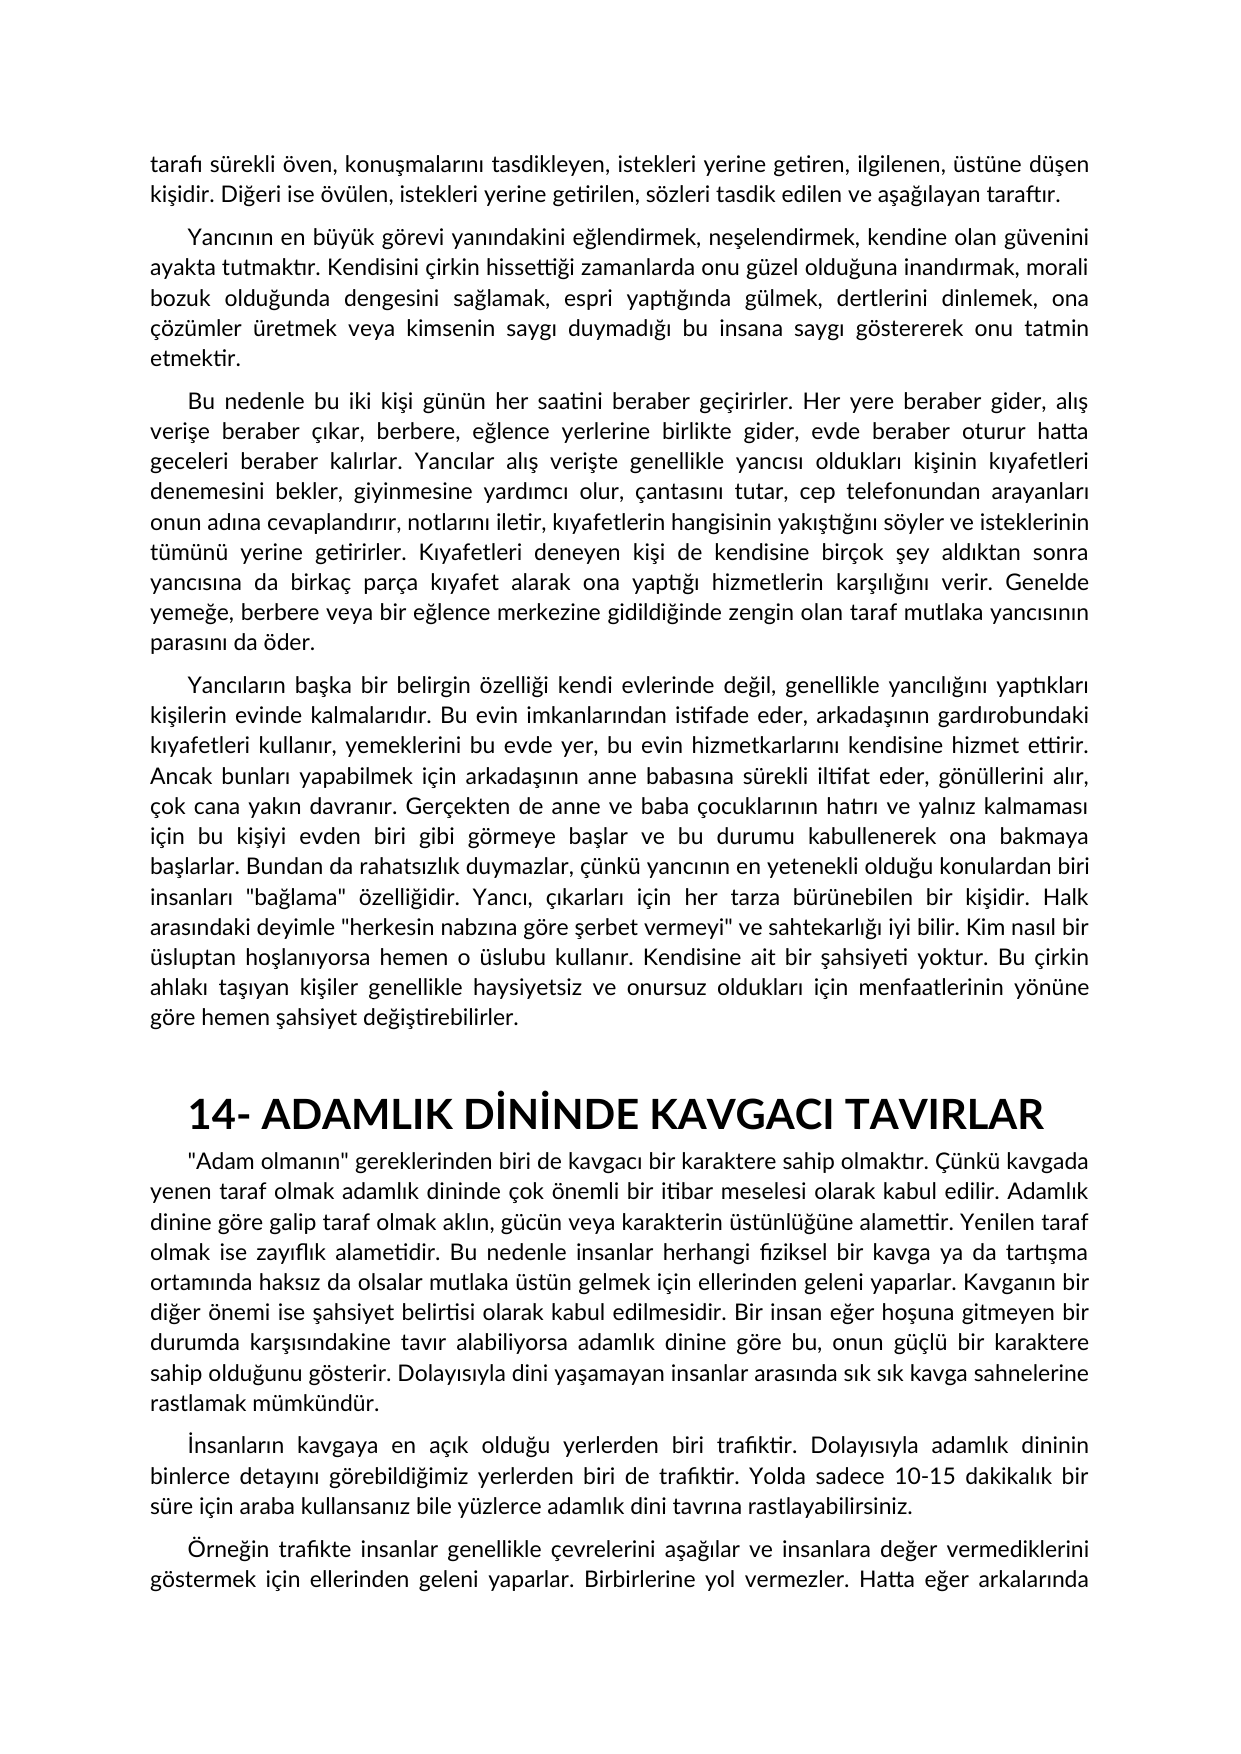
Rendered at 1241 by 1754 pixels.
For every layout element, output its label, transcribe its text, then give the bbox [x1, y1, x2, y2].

text Yancının en büyük görevi yanındakini eğlendirmek, neşelendirmek, kendine olan güvenini ayakta tutmaktır. Kendisini çirkin hissettiği zamanlarda onu güzel olduğuna inandırmak, morali bozuk olduğunda dengesini sağlamak, espri yaptığında gülmek, dertlerini dinlemek, ona çözümler üretmek veya kimsenin saygı duymadığı bu insana saygı göstererek onu tatmin etmektir. [150, 223, 1090, 371]
text "Adam olmanın" gereklerinden biri de kavgacı bir karaktere sahip olmaktır. Çünkü kavgada yenen taraf olmak adamlık dininde çok önemli bir itibar meselesi olarak kabul edilir. Adamlık dinine göre galip taraf olmak aklın, gücün veya karakterin üstünlüğüne alamettir. Yenilen taraf olmak ise zayıflık alametidir. Bu nedenle insanlar herhangi fiziksel bir kavga ya da tartışma ortamında haksız da olsalar mutlaka üstün gelmek için ellerinden geleni yaparlar. Kavganın bir diğer önemi ise şahsiyet belirtisi olarak kabul edilmesidir. Bir insan eğer hoşuna gitmeyen bir durumda karşısındakine tavır alabiliyorsa adamlık dinine göre bu, onun güçlü bir karaktere sahip olduğunu gösterir. Dolayısıyla dini yaşamayan insanlar arasında sık sık kavga sahnelerine rastlamak mümkündür. [150, 1147, 1090, 1416]
text İnsanların kavgaya en açık olduğu yerlerden biri trafiktir. Dolayısıyla adamlık dininin binlerce detayını görebildiğimiz yerlerden biri de trafiktir. Yolda sadece 10-15 dakikalık bir süre için araba kullansanız bile yüzlerce adamlık dini tavrına rastlayabilirsiniz. [150, 1431, 1090, 1519]
text tarafı sürekli öven, konuşmalarını tasdikleyen, istekleri yerine getiren, ilgilenen, üstüne düşen kişidir. Diğeri ise övülen, istekleri yerine getirilen, sözleri tasdik edilen ve aşağılayan taraftır. [150, 150, 1090, 208]
text Örneğin trafikte insanlar genellikle çevrelerini aşağılar ve insanlara değer vermediklerini göstermek için ellerinden geleni yaparlar. Birbirlerine yol vermezler. Hatta eğer arkalarında [150, 1534, 1090, 1592]
text Yancıların başka bir belirgin özelliği kendi evlerinde değil, genellikle yancılığını yaptıkları kişilerin evinde kalmalarıdır. Bu evin imkanlarından istifade eder, arkadaşının gardırobundaki kıyafetleri kullanır, yemeklerini bu evde yer, bu evin hizmetkarlarını kendisine hizmet ettirir. Ancak bunları yapabilmek için arkadaşının anne babasına sürekli iltifat eder, gönüllerini alır, çok cana yakın davranır. Gerçekten de anne ve baba çocuklarının hatırı ve yalnız kalmaması için bu kişiyi evden biri gibi görmeye başlar ve bu durumu kabullenerek ona bakmaya başlarlar. Bundan da rahatsızlık duymazlar, çünkü yancının en yetenekli olduğu konulardan biri insanları "bağlama" özelliğidir. Yancı, çıkarları için her tarza bürünebilen bir kişidir. Halk arasındaki deyimle "herkesin nabzına göre şerbet vermeyi" ve sahtekarlığı iyi bilir. Kim nasıl bir üsluptan hoşlanıyorsa hemen o üslubu kullanır. Kendisine ait bir şahsiyeti yoktur. Bu çirkin ahlakı taşıyan kişiler genellikle haysiyetsiz ve onursuz oldukları için menfaatlerinin yönüne göre hemen şahsiyet değiştirebilirler. [150, 671, 1090, 1031]
subtitle 14- ADAMLIK DİNİNDE KAVGACI TAVIRLAR [187, 1088, 1090, 1138]
text Bu nedenle bu iki kişi günün her saatini beraber geçirirler. Her yere beraber gider, alış verişe beraber çıkar, berbere, eğlence yerlerine birlikte gider, evde beraber oturur hatta geceleri beraber kalırlar. Yancılar alış verişte genellikle yancısı oldukları kişinin kıyafetleri denemesini bekler, giyinmesine yardımcı olur, çantasını tutar, cep telefonundan arayanları onun adına cevaplandırır, notlarını iletir, kıyafetlerin hangisinin yakıştığını söyler ve isteklerinin tümünü yerine getirirler. Kıyafetleri deneyen kişi de kendisine birçok şey aldıktan sonra yancısına da birkaç parça kıyafet alarak ona yaptığı hizmetlerin karşılığını verir. Genelde yemeğe, berbere veya bir eğlence merkezine gidildiğinde zengin olan taraf mutlaka yancısının parasını da öder. [150, 386, 1090, 656]
